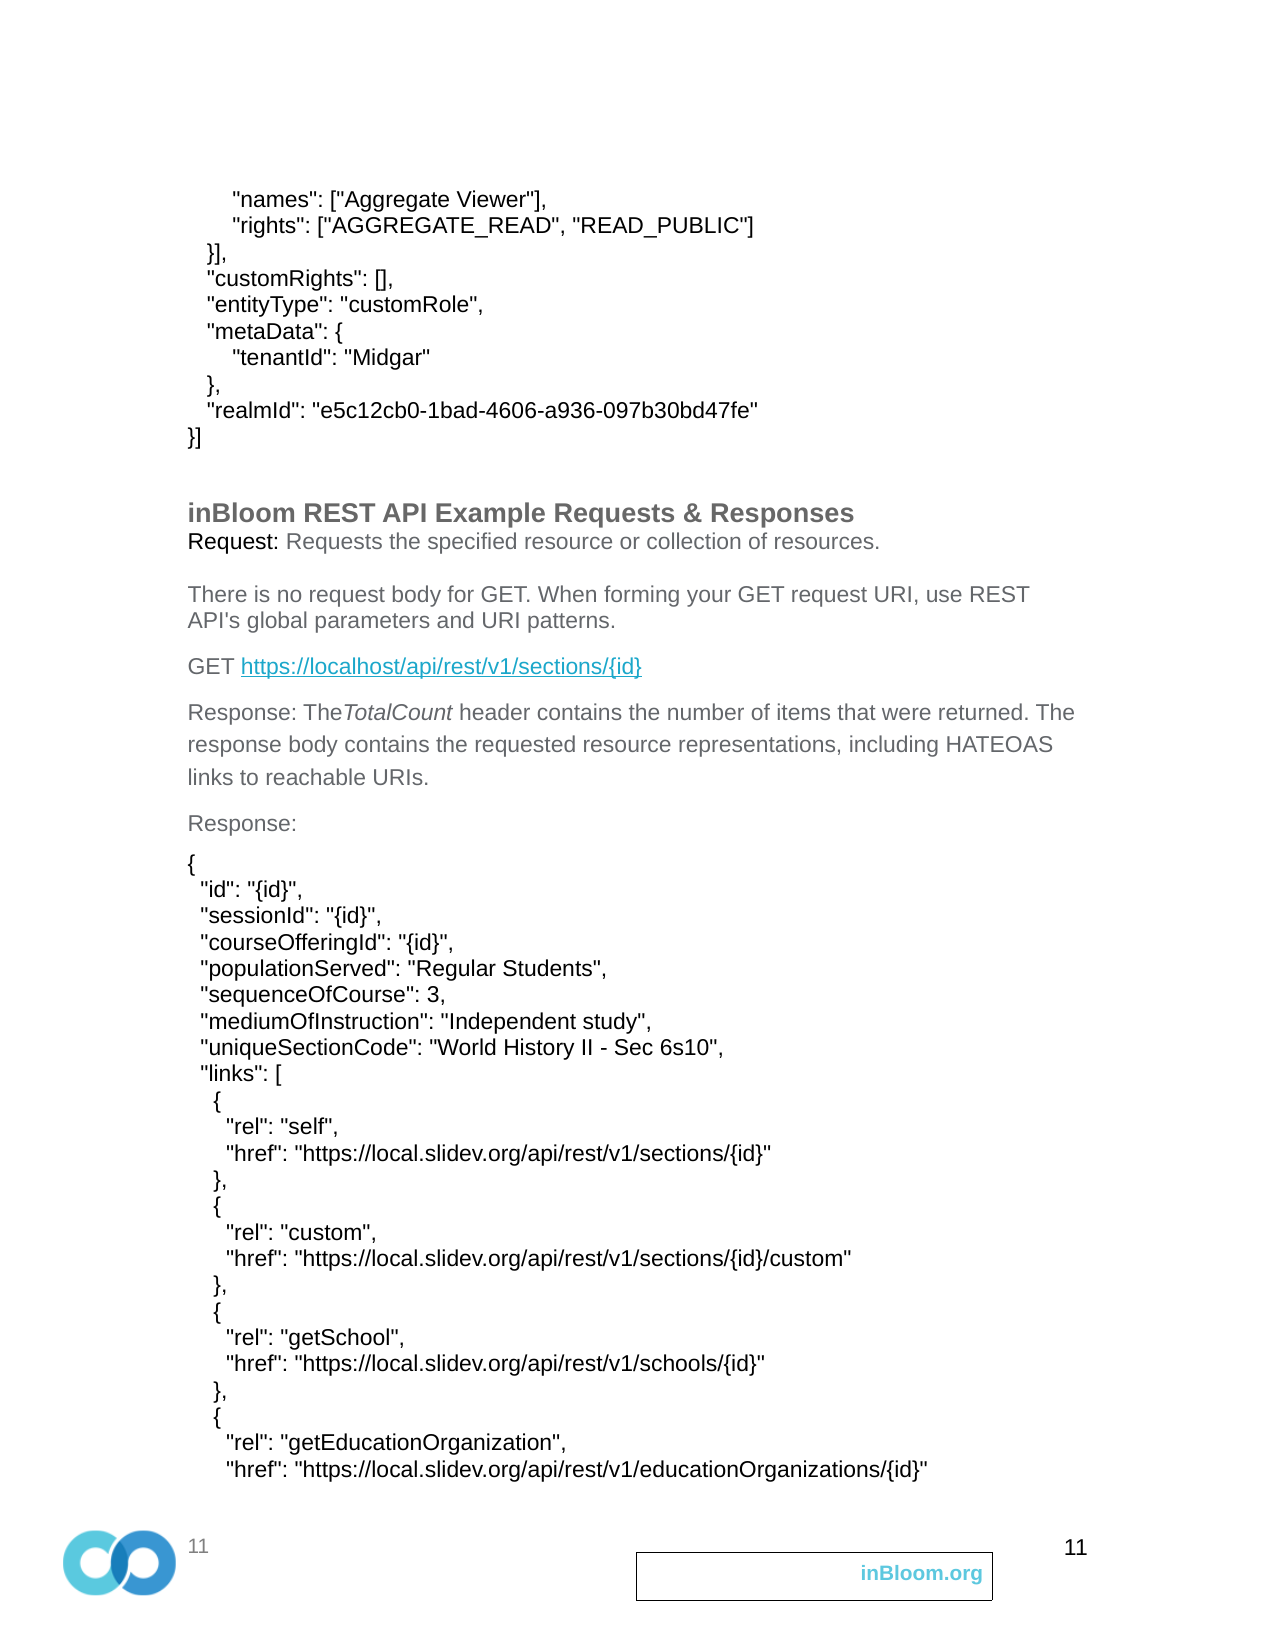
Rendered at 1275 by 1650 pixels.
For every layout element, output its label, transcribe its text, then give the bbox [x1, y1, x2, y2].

text "sessionId": "{id}", [187, 902, 1087, 929]
text { [187, 849, 1087, 876]
text "href": "https://local.slidev.org/api/rest/v1/sections/{id}" [187, 1139, 1087, 1166]
text Response: [187, 804, 1087, 836]
subtitle inBloom REST API Example Requests & Responses [187, 497, 1087, 528]
text "customRights": [], [187, 265, 1087, 291]
text "rel": "custom", [187, 1218, 1087, 1245]
picture [53, 1518, 926, 1635]
text "id": "{id}", [187, 876, 1087, 902]
text "metaData": { [187, 318, 1087, 344]
text }, [187, 371, 1087, 397]
text }, [187, 1377, 1087, 1403]
text }], [187, 239, 1087, 265]
text "rel": "self", [187, 1113, 1087, 1139]
text "href": "https://local.slidev.org/api/rest/v1/sections/{id}/custom" [187, 1245, 1087, 1271]
text "uniqueSectionCode": "World History II - Sec 6s10", [187, 1034, 1087, 1060]
text { [187, 1087, 1087, 1113]
text { [187, 1298, 1087, 1324]
text "href": "https://local.slidev.org/api/rest/v1/educationOrganizations/{id}" [187, 1456, 1087, 1482]
text GET https://localhost/api/rest/v1/sections/{id} [187, 647, 1087, 679]
text "links": [ [187, 1060, 1087, 1087]
text "mediumOfInstruction": "Independent study", [187, 1008, 1087, 1034]
text Request: Requests the specified resource or collection of resources. [187, 528, 1087, 554]
text "courseOfferingId": "{id}", [187, 929, 1087, 955]
text "sequenceOfCourse": 3, [187, 981, 1087, 1008]
text Response: TheTotalCount header contains the number of items that were returned. The response body contains the requested resource representations, including HATEOAS links to reachable URIs. [187, 693, 1087, 790]
text { [187, 1192, 1087, 1218]
text "tenantId": "Midgar" [187, 344, 1087, 371]
text "rel": "getSchool", [187, 1324, 1087, 1350]
text "names": ["Aggregate Viewer"], [187, 186, 1087, 212]
text "populationServed": "Regular Students", [187, 955, 1087, 981]
text }, [187, 1271, 1087, 1298]
text There is no request body for GET. When forming your GET request URI, use REST API's global parameters and URI patterns. [187, 581, 1087, 633]
text "rights": ["AGGREGATE_READ", "READ_PUBLIC"] [187, 212, 1087, 239]
text "href": "https://local.slidev.org/api/rest/v1/schools/{id}" [187, 1350, 1087, 1377]
text "entityType": "customRole", [187, 291, 1087, 318]
text }] [187, 423, 1087, 449]
text }, [187, 1166, 1087, 1192]
text "rel": "getEducationOrganization", [187, 1429, 1087, 1456]
text { [187, 1403, 1087, 1429]
text "realmId": "e5c12cb0-1bad-4606-a936-097b30bd47fe" [187, 397, 1087, 423]
